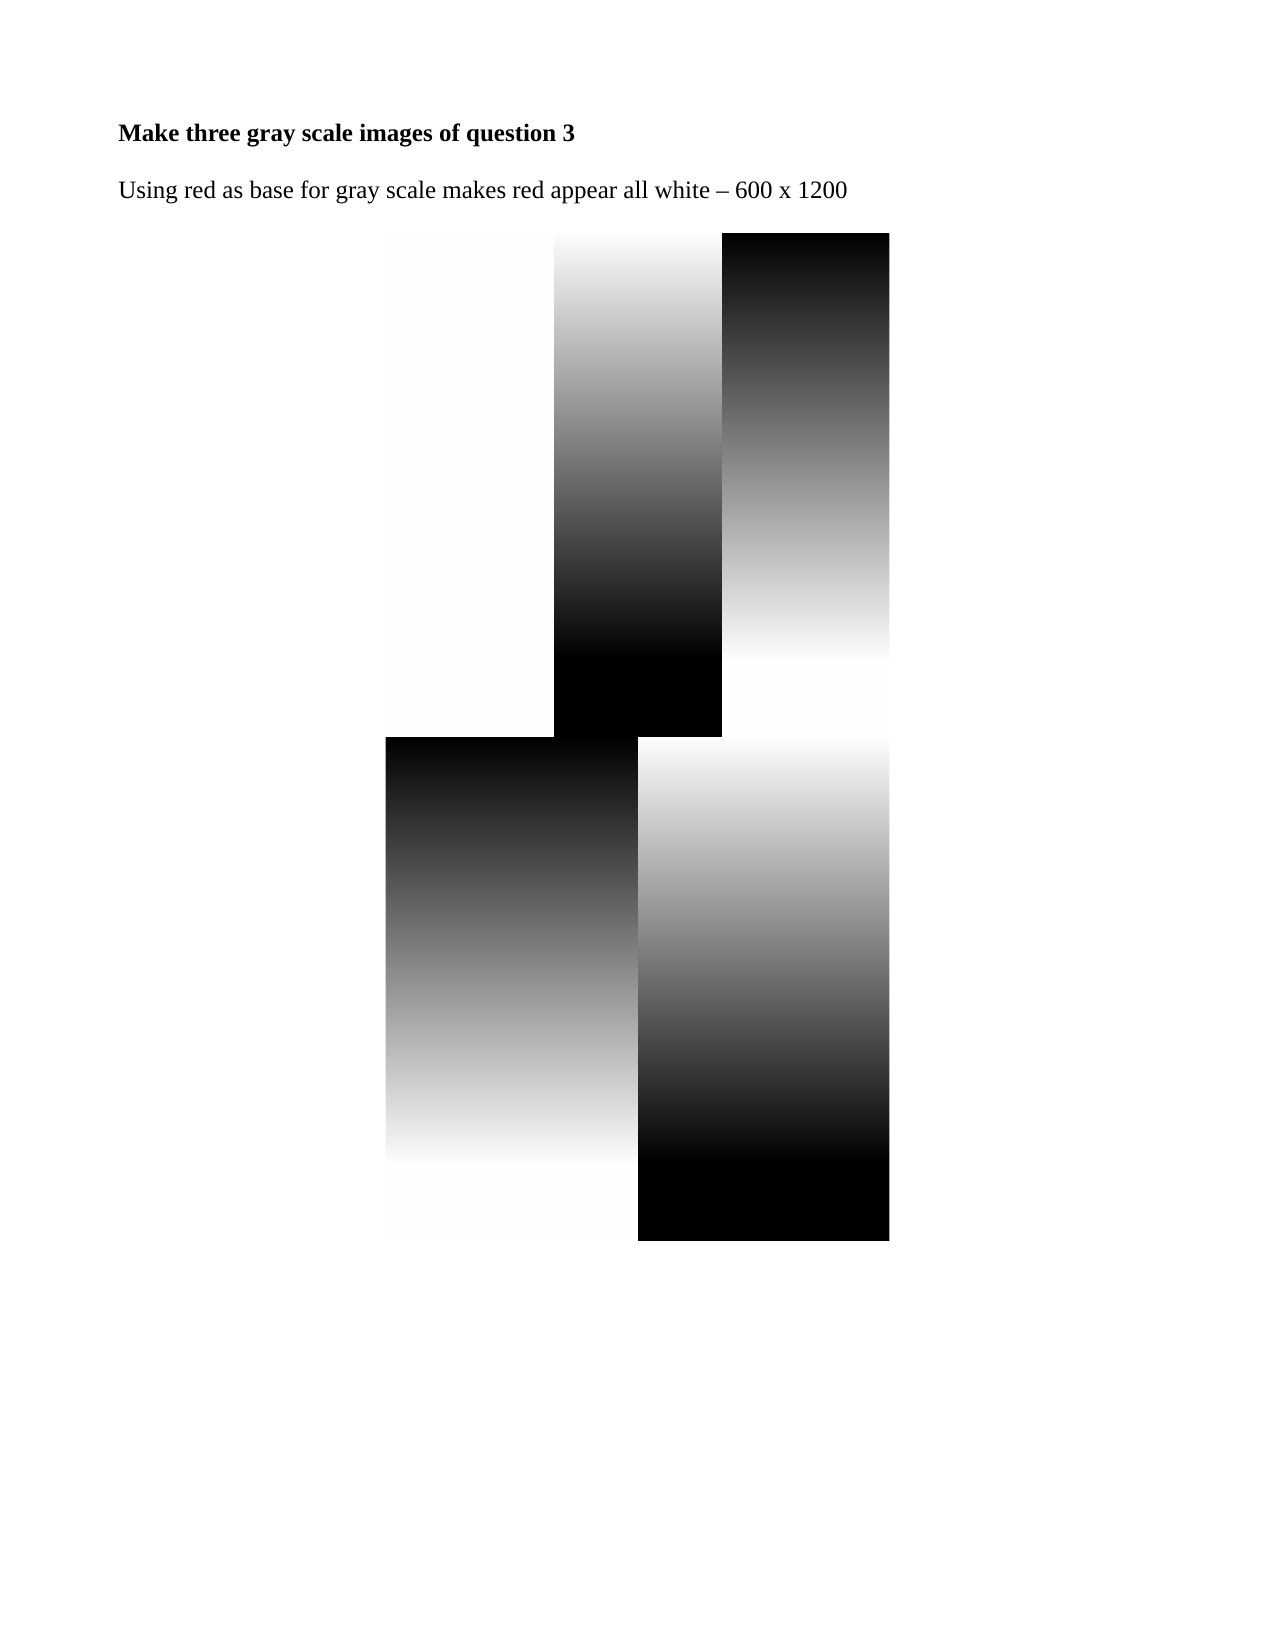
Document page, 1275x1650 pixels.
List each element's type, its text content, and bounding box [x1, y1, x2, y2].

text Using red as base for gray scale makes red appear all white – 600 x 1200 [118, 176, 1157, 204]
text Make three gray scale images of question 3 [118, 118, 1157, 147]
picture [385, 233, 890, 1241]
